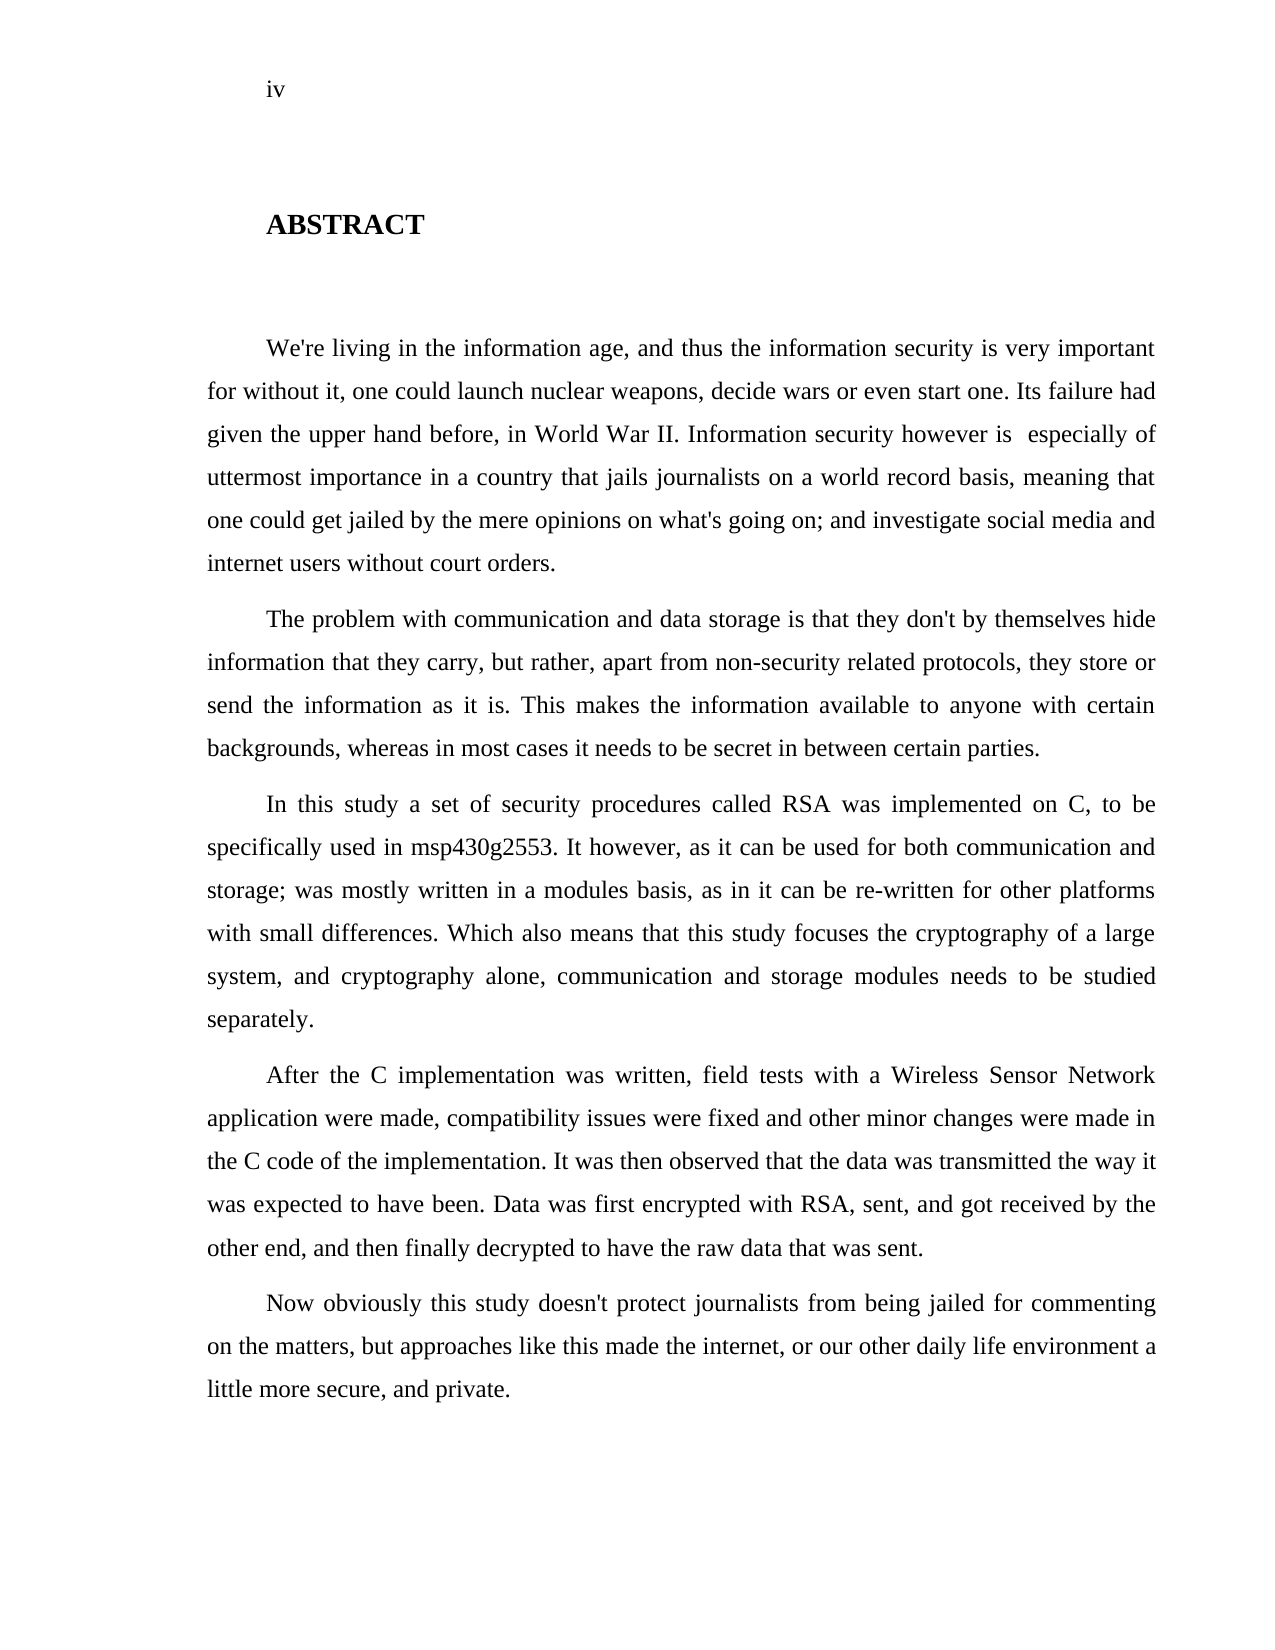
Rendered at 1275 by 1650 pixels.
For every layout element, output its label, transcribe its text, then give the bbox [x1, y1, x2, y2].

text After the C implementation was written, field tests with a Wireless Sensor Network application were made, compatibility issues were fixed and other minor changes were made in the C code of the implementation. It was then observed that the data was transmitted the way it was expected to have been. Data was first encrypted with RSA, sent, and got received by the other end, and then finally decrypted to have the raw data that was sent. [207, 1060, 1157, 1261]
text In this study a set of security procedures called RSA was implemented on C, to be specifically used in msp430g2553. It however, as it can be used for both communication and storage; was mostly written in a modules basis, as in it can be re-written for other platforms with small differences. Which also means that this study focuses the cryptography of a large system, and cryptography alone, communication and storage modules needs to be studied separately. [207, 789, 1157, 1033]
text The problem with communication and data storage is that they don't by themselves hide information that they carry, but rather, apart from non-security related protocols, they store or send the information as it is. This makes the information available to anyone with certain backgrounds, whereas in most cases it needs to be secret in between certain parties. [207, 604, 1157, 762]
text We're living in the information age, and thus the information security is very important for without it, one could launch nuclear weapons, decide wars or even start one. Its failure had given the upper hand before, in World War II. Information security however is especially of uttermost importance in a country that jails journalists on a world record basis, meaning that one could get jailed by the mere opinions on what's going on; and investigate social media and internet users without court orders. [207, 333, 1157, 577]
subtitle ABSTRACT [207, 207, 1157, 241]
text Now obviously this study doesn't protect journalists from being jailed for commenting on the matters, but approaches like this made the internet, or our other daily life environment a little more secure, and private. [207, 1288, 1157, 1403]
